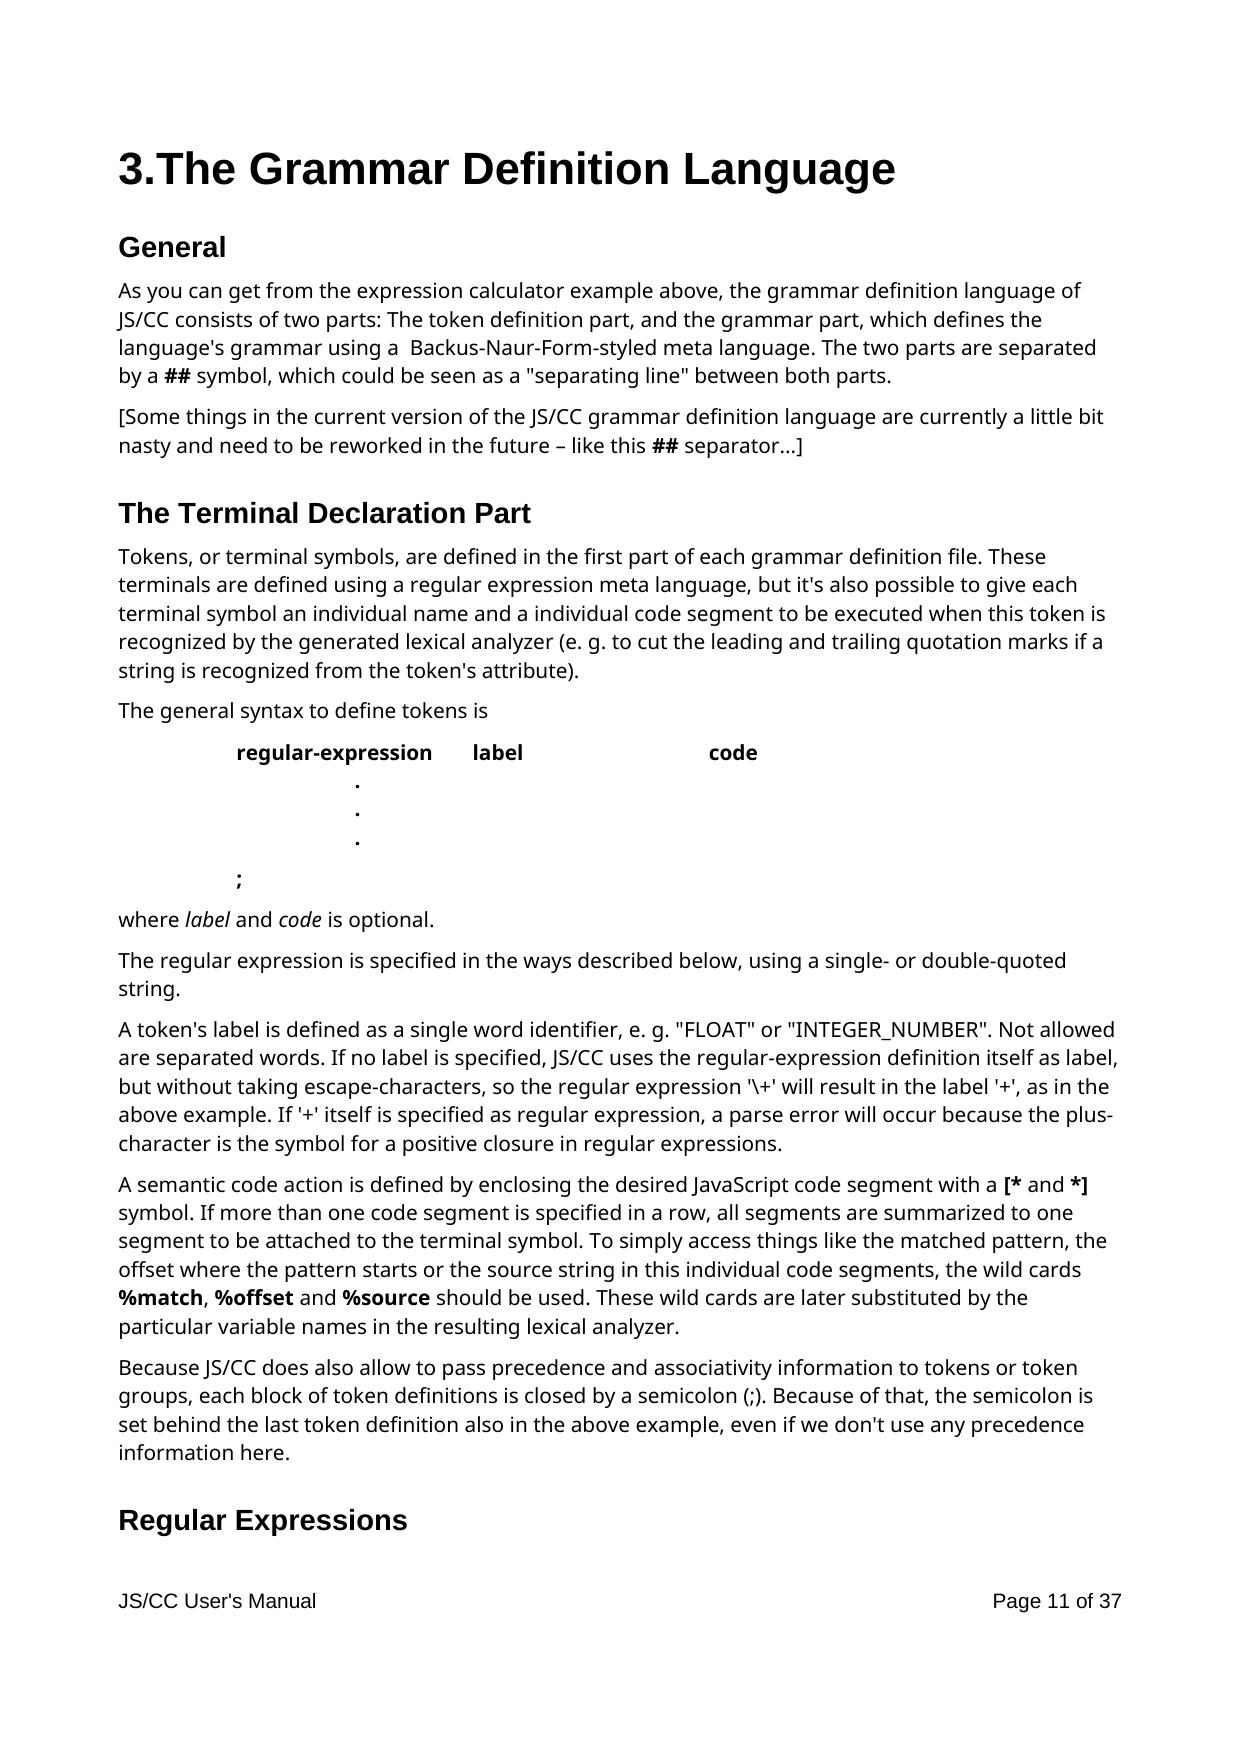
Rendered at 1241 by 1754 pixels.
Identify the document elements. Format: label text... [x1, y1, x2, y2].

text where label and code is optional. [118, 905, 1122, 933]
text A token's label is defined as a single word identifier, e. g. "FLOAT" or "INTEGER_NUMBER". Not allowed are separated words. If no label is specified, JS/CC uses the regular-expression definition itself as label, but without taking escape-characters, so the regular expression '\+' will result in the label '+', as in the above example. If '+' itself is specified as regular expression, a parse error will occur because the plus-character is the symbol for a positive closure in regular expressions. [118, 1015, 1122, 1157]
text ; [118, 864, 1122, 892]
text Because JS/CC does also allow to pass precedence and associativity information to tokens or token groups, each block of token definitions is closed by a semicolon (;). Because of that, the semicolon is set behind the last token definition also in the above example, even if we don't use any precedence information here. [118, 1353, 1122, 1467]
text A semantic code action is defined by enclosing the desired JavaScript code segment with a [* and *] symbol. If more than one code segment is specified in a row, all segments are summarized to one segment to be attached to the terminal symbol. To simply access things like the matched pattern, the offset where the pattern starts or the source string in this individual code segments, the wild cards %match, %offset and %source should be used. These wild cards are later substituted by the particular variable names in the resulting lexical analyzer. [118, 1170, 1122, 1340]
text The regular expression is specified in the ways described below, using a single- or double-quoted string. [118, 946, 1122, 1003]
subtitle The Terminal Declaration Part [118, 497, 1122, 529]
text As you can get from the expression calculator example above, the grammar definition language of JS/CC consists of two parts: The token definition part, and the grammar part, which defines the language's grammar using a Backus-Naur-Form-styled meta language. The two parts are separated by a ## symbol, which could be seen as a "separating line" between both parts. [118, 276, 1122, 390]
text The general syntax to define tokens is [118, 697, 1122, 725]
subtitle Regular Expressions [118, 1504, 1122, 1537]
text regular-expression label code . . . [118, 738, 1122, 851]
text Tokens, or terminal symbols, are defined in the first part of each grammar definition file. These terminals are defined using a regular expression meta language, but it's also possible to give each terminal symbol an individual name and a individual code segment to be executed when this token is recognized by the generated lexical analyzer (e. g. to cut the leading and trailing quotation marks if a string is recognized from the token's attribute). [118, 542, 1122, 684]
subtitle The Grammar Definition Language [118, 143, 1122, 194]
subtitle General [118, 231, 1122, 264]
text [Some things in the current version of the JS/CC grammar definition language are currently a little bit nasty and need to be reworked in the future – like this ## separator...] [118, 402, 1122, 459]
